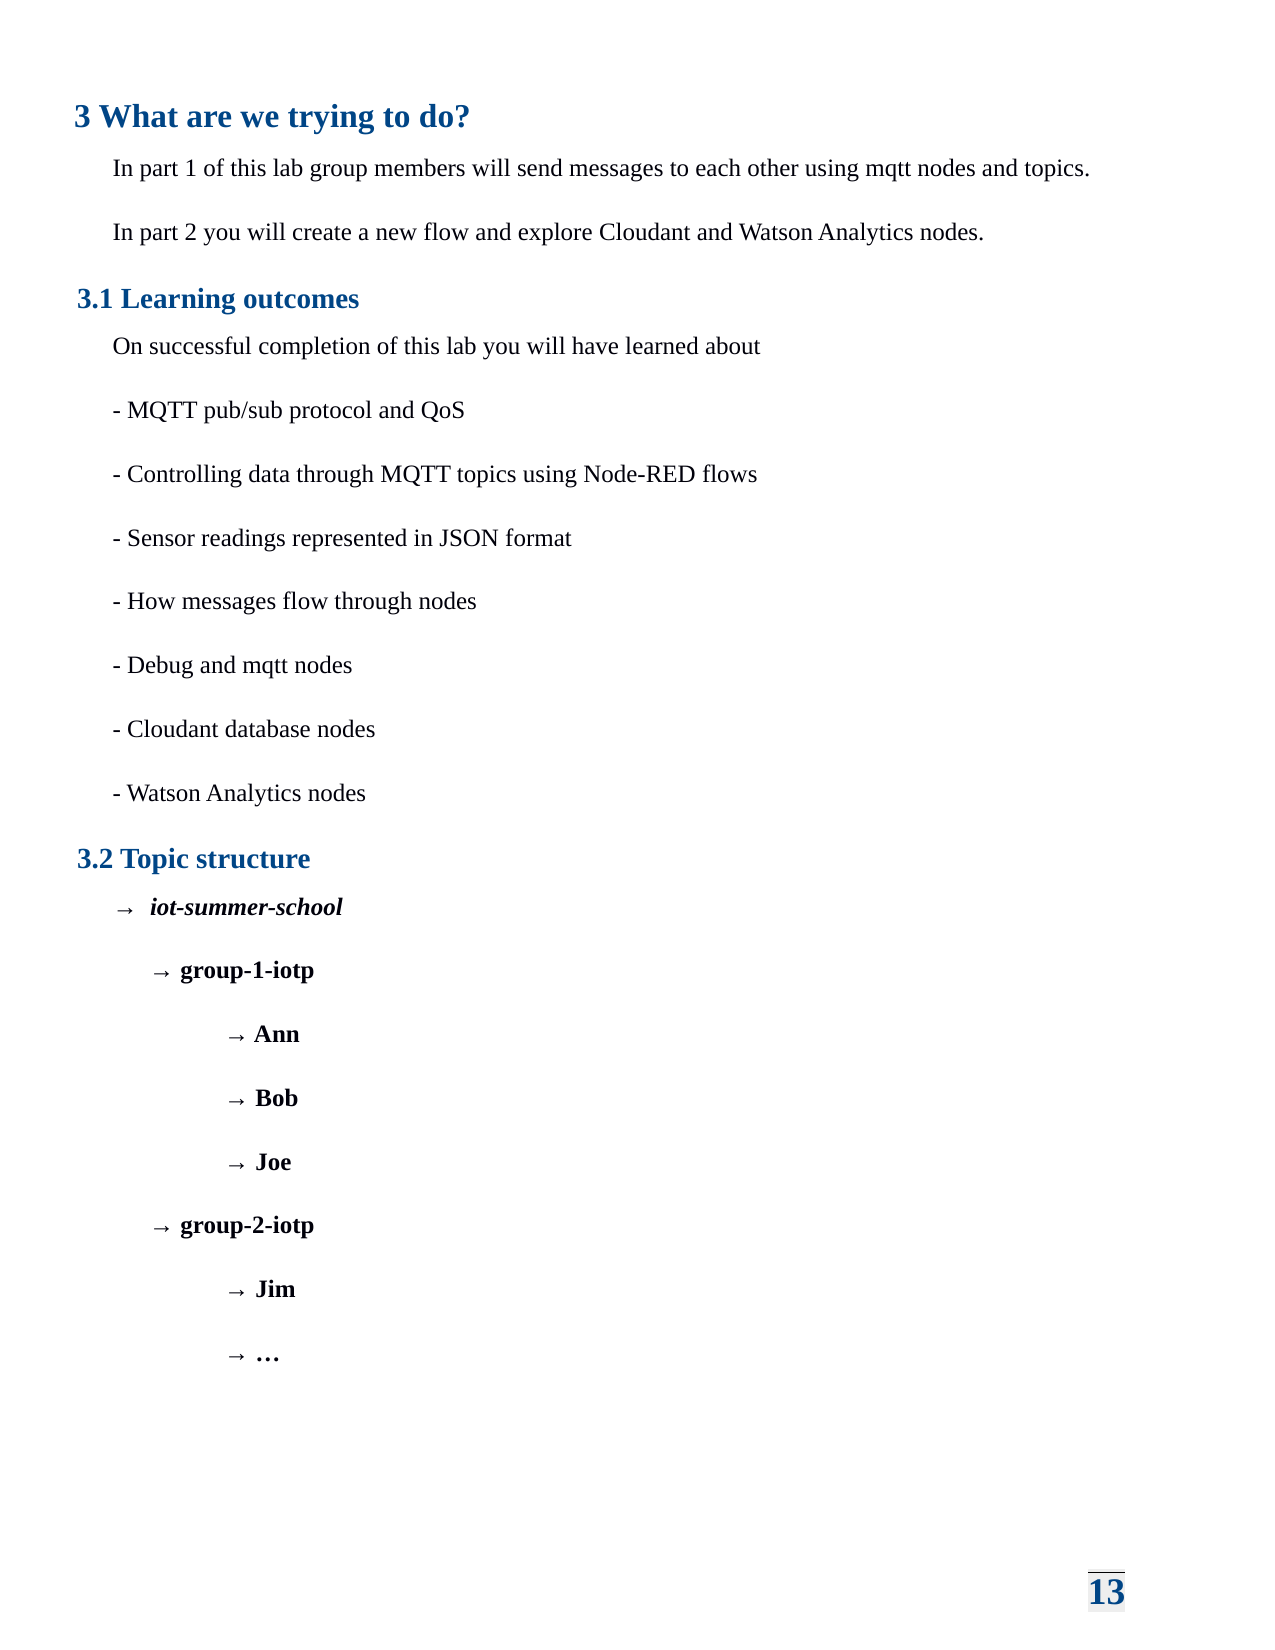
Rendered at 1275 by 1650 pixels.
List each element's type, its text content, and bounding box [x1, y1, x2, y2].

text - Watson Analytics nodes [112, 778, 1125, 806]
subtitle 3 What are we trying to do? [74, 96, 1125, 134]
subtitle 3.2 Topic structure [74, 841, 1125, 875]
text - MQTT pub/sub protocol and QoS [112, 395, 1125, 424]
text In part 2 you will create a new flow and explore Cloudant and Watson Analytics nodes. [112, 217, 1125, 246]
text → Bob [112, 1083, 1125, 1112]
text In part 1 of this lab group members will send messages to each other using mqtt nodes and topics. [112, 153, 1125, 182]
text → group-2-iotp [112, 1210, 1125, 1239]
text → Joe [112, 1147, 1125, 1175]
text - Sensor readings represented in JSON format [112, 523, 1125, 551]
text → … [112, 1338, 1125, 1367]
text - Debug and mqtt nodes [112, 650, 1125, 679]
text → Jim [112, 1274, 1125, 1303]
text → Ann [112, 1019, 1125, 1048]
subtitle 3.1 Learning outcomes [74, 281, 1125, 314]
text - Controlling data through MQTT topics using Node-RED flows [112, 459, 1125, 488]
text → group-1-iotp [112, 955, 1125, 984]
text - Cloudant database nodes [112, 714, 1125, 743]
text → iot-summer-school [112, 892, 1125, 920]
text - How messages flow through nodes [112, 586, 1125, 615]
text On successful completion of this lab you will have learned about [112, 331, 1125, 360]
